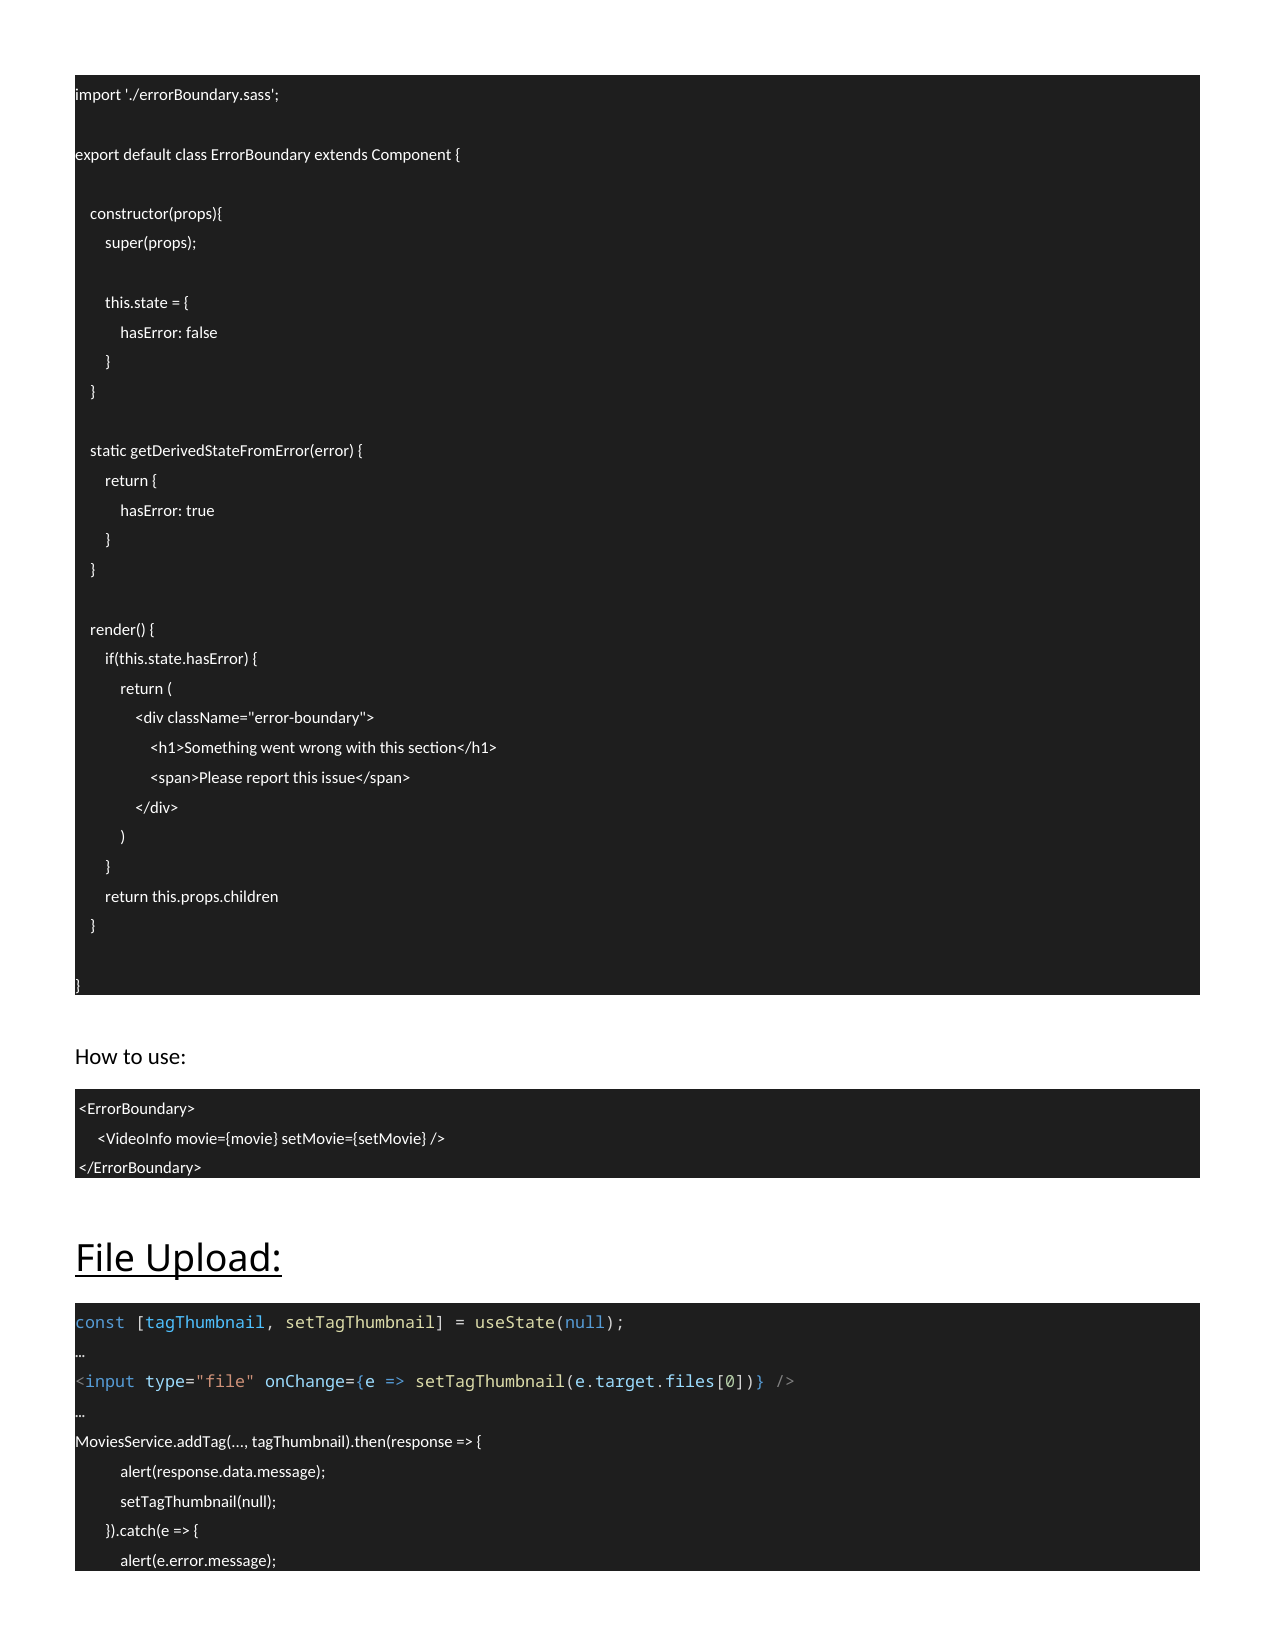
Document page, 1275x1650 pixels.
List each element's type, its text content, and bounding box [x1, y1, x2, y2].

text setTagThumbnail(null); [75, 1481, 1200, 1511]
text return this.props.children [75, 877, 1200, 906]
text </ErrorBoundary> [75, 1148, 1200, 1178]
text return ( [75, 669, 1200, 698]
text hasError: false [75, 312, 1200, 342]
text render() { [75, 609, 1200, 639]
text ) [75, 817, 1200, 847]
text } [75, 966, 1200, 995]
text alert(response.data.message); [75, 1452, 1200, 1481]
text <span>Please report this issue</span> [75, 758, 1200, 787]
text constructor(props){ [75, 194, 1200, 223]
text How to use: [75, 1042, 1200, 1070]
text super(props); [75, 223, 1200, 253]
subtitle File Upload: [75, 1232, 1200, 1283]
text <ErrorBoundary> [75, 1089, 1200, 1119]
text <input type="file" onChange={e => setTagThumbnail(e.target.files[0])} /> [75, 1363, 1200, 1392]
text </div> [75, 787, 1200, 817]
text } [75, 550, 1200, 580]
text … [75, 1392, 1200, 1422]
text alert(e.error.message); [75, 1541, 1200, 1571]
text } [75, 906, 1200, 936]
text } [75, 847, 1200, 877]
text import './errorBoundary.sass'; [75, 75, 1200, 105]
text } [75, 520, 1200, 550]
text export default class ErrorBoundary extends Component { [75, 134, 1200, 164]
text } [75, 342, 1200, 372]
text static getDerivedStateFromError(error) { [75, 431, 1200, 461]
text return { [75, 461, 1200, 491]
text if(this.state.hasError) { [75, 639, 1200, 669]
text <VideoInfo movie={movie} setMovie={setMovie} /> [75, 1119, 1200, 1148]
text const [tagThumbnail, setTagThumbnail] = useState(null); [75, 1303, 1200, 1333]
text hasError: true [75, 491, 1200, 520]
text } [75, 372, 1200, 402]
text <div className="error-boundary"> [75, 698, 1200, 728]
text MoviesService.addTag(..., tagThumbnail).then(response => { [75, 1422, 1200, 1452]
text <h1>Something went wrong with this section</h1> [75, 728, 1200, 758]
text … [75, 1333, 1200, 1363]
text this.state = { [75, 283, 1200, 312]
text }).catch(e => { [75, 1511, 1200, 1541]
